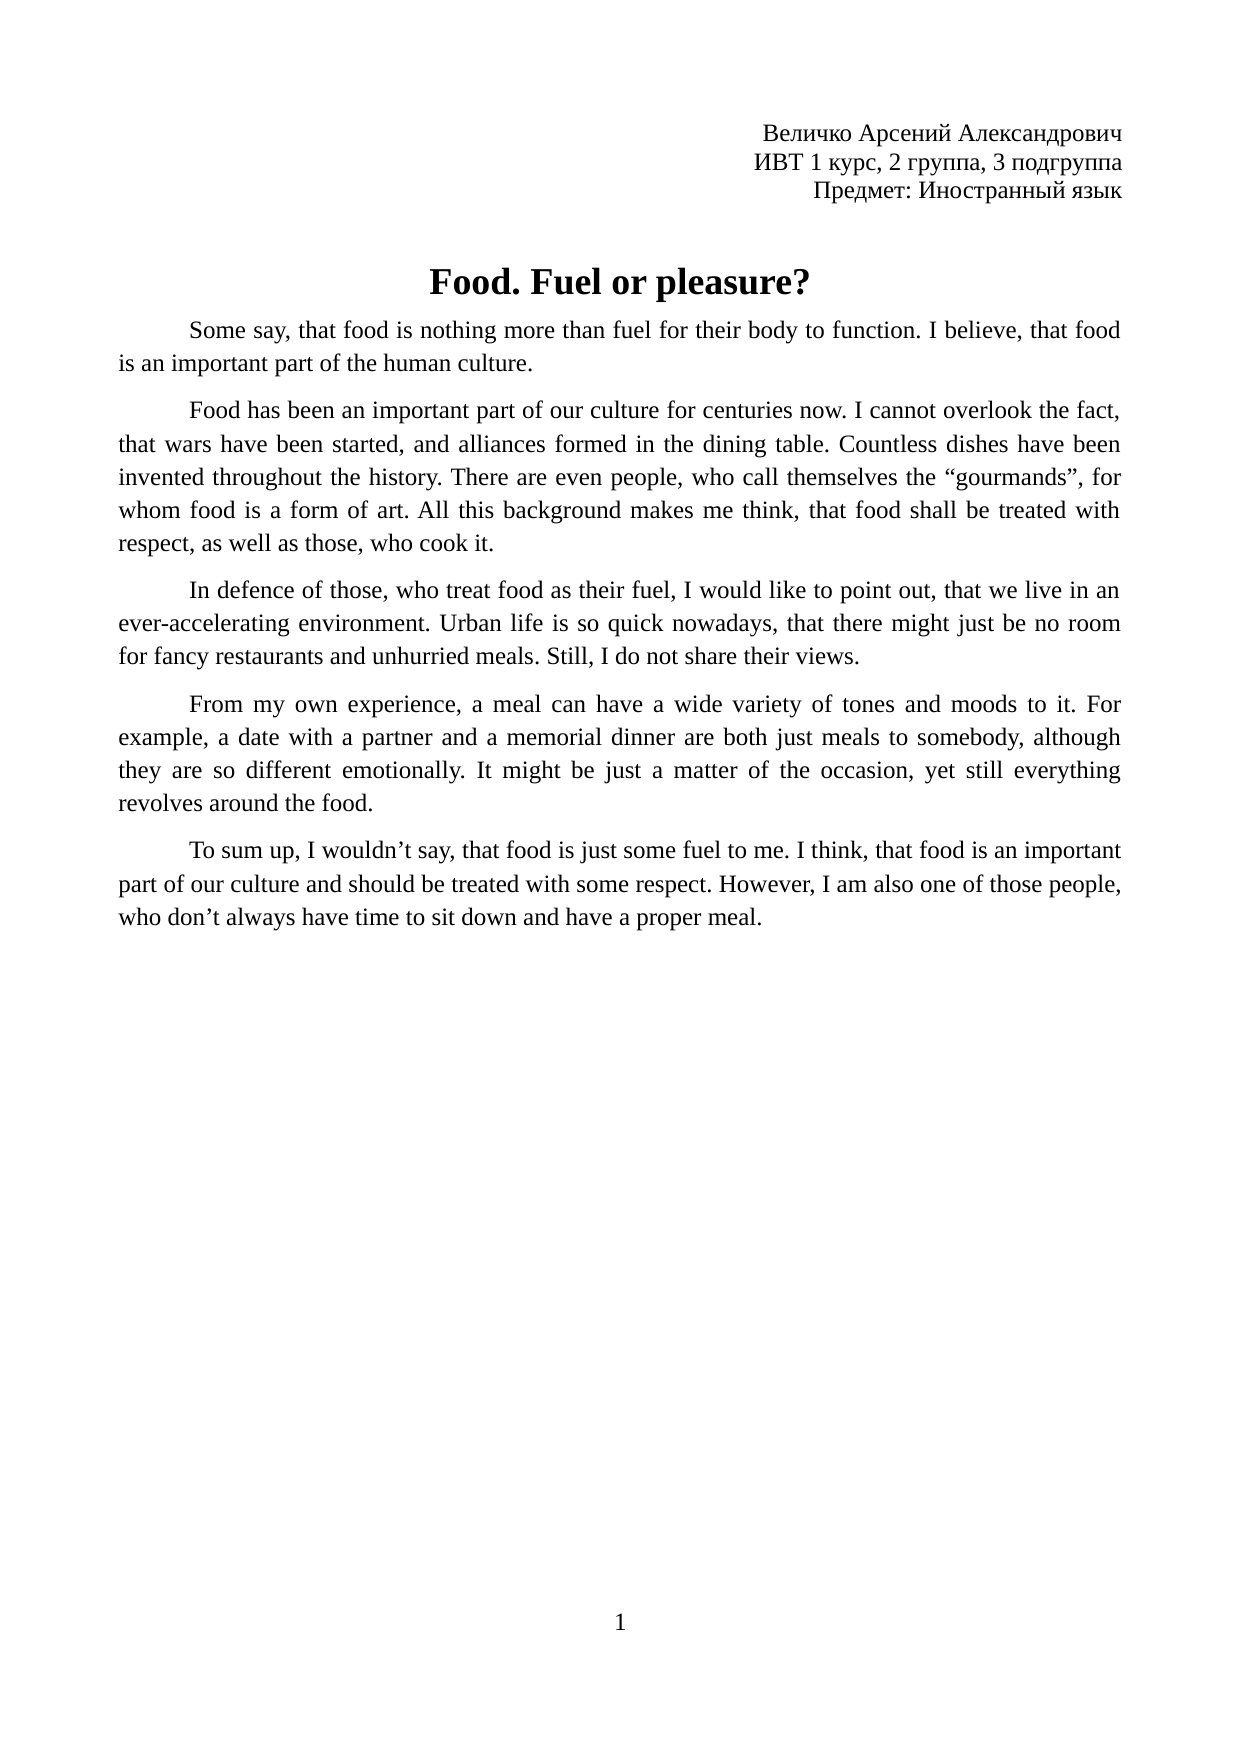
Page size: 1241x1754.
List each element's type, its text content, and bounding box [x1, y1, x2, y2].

text In defence of those, who treat food as their fuel, I would like to point out, that we live in an ever-accelerating environment. Urban life is so quick nowadays, that there might just be no room for fancy restaurants and unhurried meals. Still, I do not share their views. [118, 575, 1122, 670]
text To sum up, I wouldn’t say, that food is just some fuel to me. I think, that food is an important part of our culture and should be treated with some respect. However, I am also one of those people, who don’t always have time to sit down and have a proper meal. [118, 836, 1122, 930]
subtitle Food. Fuel or pleasure? [118, 259, 1122, 302]
text From my own experience, a meal can have a wide variety of tones and moods to it. For example, a date with a partner and a memorial dinner are both just meals to somebody, although they are so different emotionally. It might be just a matter of the occasion, yet still everything revolves around the food. [118, 689, 1122, 817]
text Some say, that food is nothing more than fuel for their body to function. I believe, that food is an important part of the human culture. [118, 315, 1122, 377]
text Food has been an important part of our culture for centuries now. I cannot overlook the fact, that wars have been started, and alliances formed in the dining table. Countless dishes have been invented throughout the history. There are even people, who call themselves the “gourmands”, for whom food is a form of art. All this background makes me think, that food shall be treated with respect, as well as those, who cook it. [118, 396, 1122, 556]
